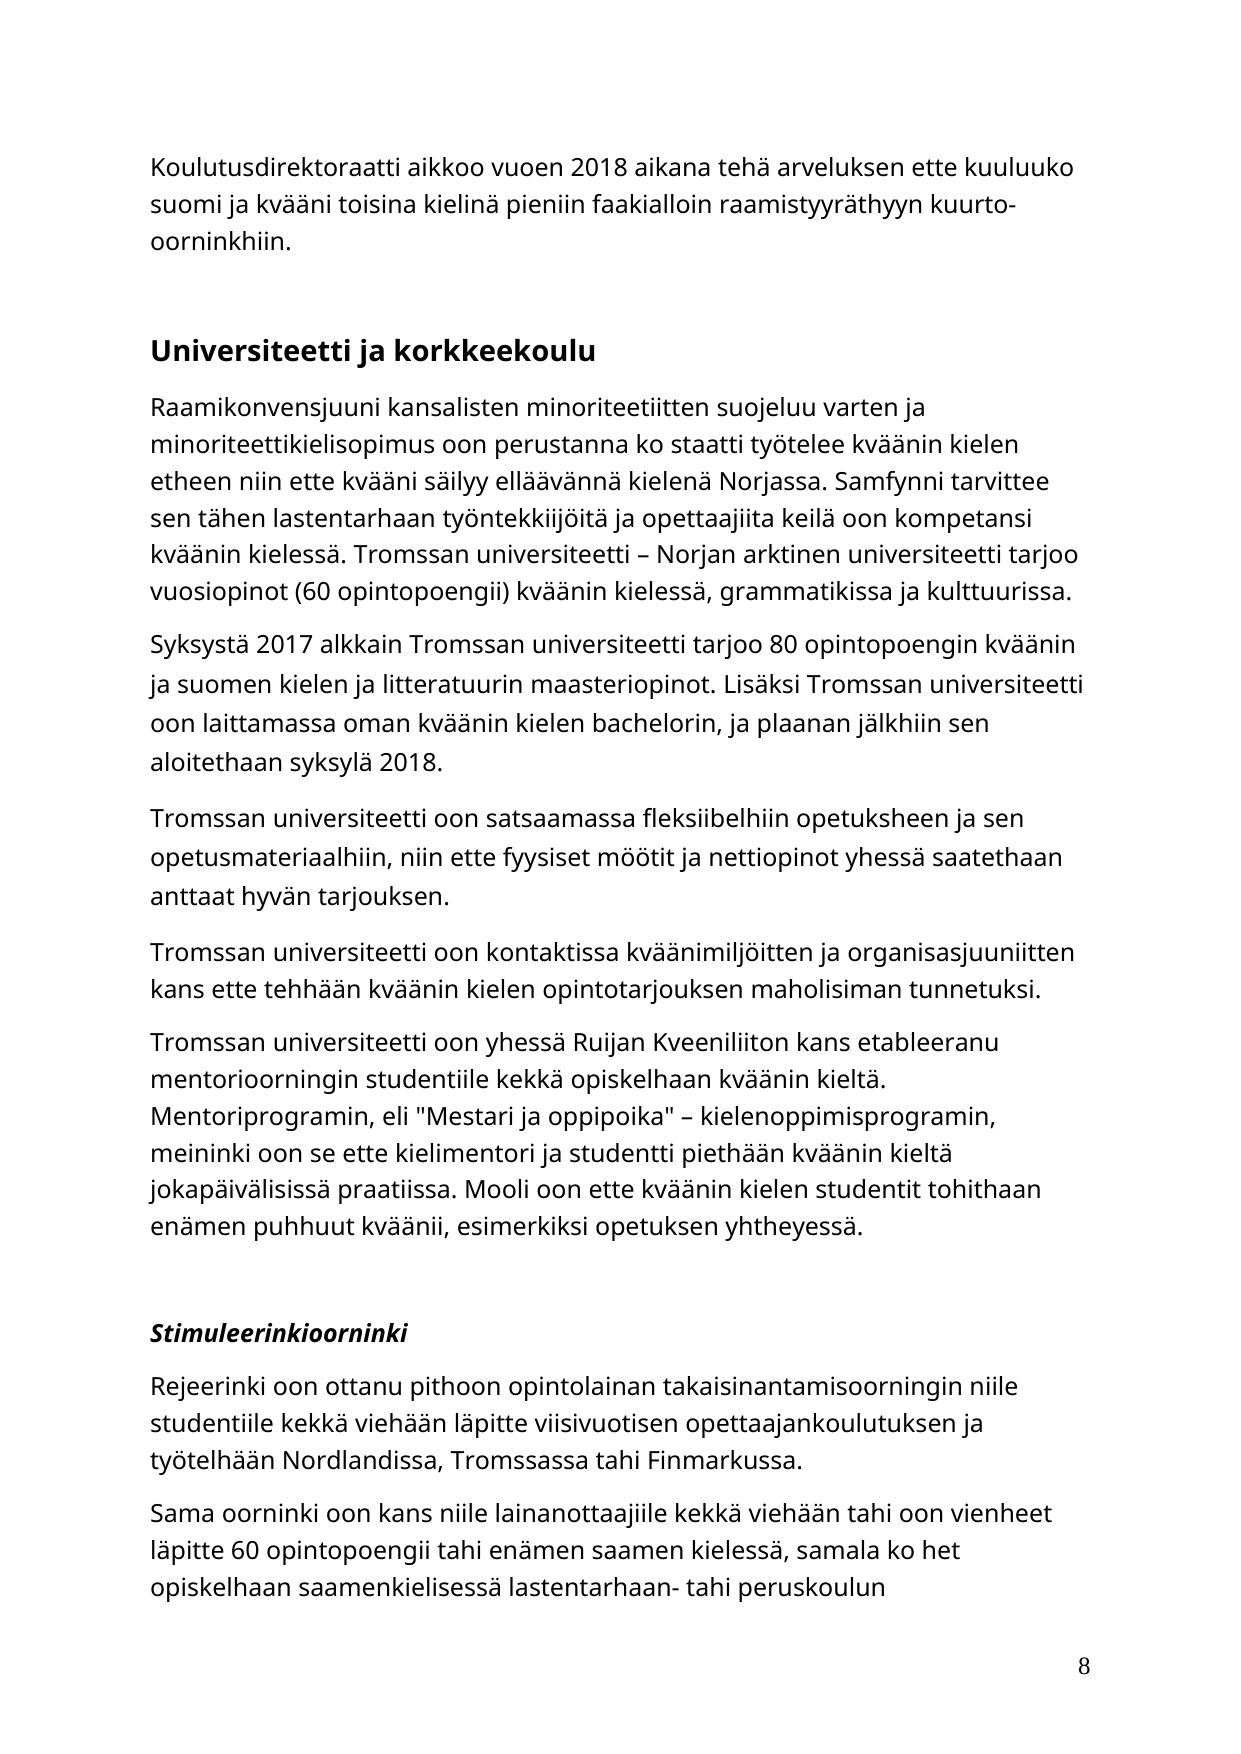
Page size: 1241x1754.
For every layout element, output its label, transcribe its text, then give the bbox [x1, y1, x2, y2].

text Rejeerinki oon ottanu pithoon opintolainan takaisinantamisoorningin niile studentiile kekkä viehään läpitte viisivuotisen opettaajankoulutuksen ja työtelhään Nordlandissa, Tromssassa tahi Finmarkussa. [150, 1369, 1090, 1477]
text Tromssan universiteetti oon satsaamassa fleksiibelhiin opetuksheen ja sen opetusmateriaalhiin, niin ette fyysiset möötit ja nettiopinot yhessä saatethaan anttaat hyvän tarjouksen. [150, 801, 1090, 913]
text Tromssan universiteetti oon yhessä Ruijan Kveeniliiton kans etableeranu mentorioorningin studentiile kekkä opiskelhaan kväänin kieltä. Mentoriprogramin, eli "Mestari ja oppipoika" – kielenoppimisprogramin, meininki oon se ette kielimentori ja studentti piethään kväänin kieltä jokapäivälisissä praatiissa. Mooli oon ette kväänin kielen studentit tohithaan enämen puhhuut kväänii, esimerkiksi opetuksen yhtheyessä. [150, 1025, 1090, 1243]
text Stimuleerinkioorninki [150, 1316, 1090, 1350]
text Universiteetti ja korkkeekoulu [150, 330, 1090, 370]
text Syksystä 2017 alkkain Tromssan universiteetti tarjoo 80 opintopoengin kväänin ja suomen kielen ja litteratuurin maasteriopinot. Lisäksi Tromssan universiteetti oon laittamassa oman kväänin kielen bachelorin, ja plaanan jälkhiin sen aloitethaan syksylä 2018. [150, 627, 1090, 779]
text Koulutusdirektoraatti aikkoo vuoen 2018 aikana tehä arveluksen ette kuuluuko suomi ja kvääni toisina kielinä pieniin faakialloin raamistyyräthyyn kuurto-oorninkhiin. [150, 150, 1090, 258]
text Tromssan universiteetti oon kontaktissa kväänimiljöitten ja organisasjuuniitten kans ette tehhään kväänin kielen opintotarjouksen maholisiman tunnetuksi. [150, 935, 1090, 1006]
text Raamikonvensjuuni kansalisten minoriteetiitten suojeluu varten ja minoriteettikielisopimus oon perustanna ko staatti työtelee kväänin kielen etheen niin ette kvääni säilyy elläävännä kielenä Norjassa. Samfynni tarvittee sen tähen lastentarhaan työntekkiijöitä ja opettaajiita keilä oon kompetansi kväänin kielessä. Tromssan universiteetti – Norjan arktinen universiteetti tarjoo vuosiopinot (60 opintopoengii) kväänin kielessä, grammatikissa ja kulttuurissa. [150, 390, 1090, 608]
text Sama oorninki oon kans niile lainanottaajiile kekkä viehään tahi oon vienheet läpitte 60 opintopoengii tahi enämen saamen kielessä, samala ko het opiskelhaan saamenkielisessä lastentarhaan- tahi peruskoulun [150, 1496, 1090, 1604]
